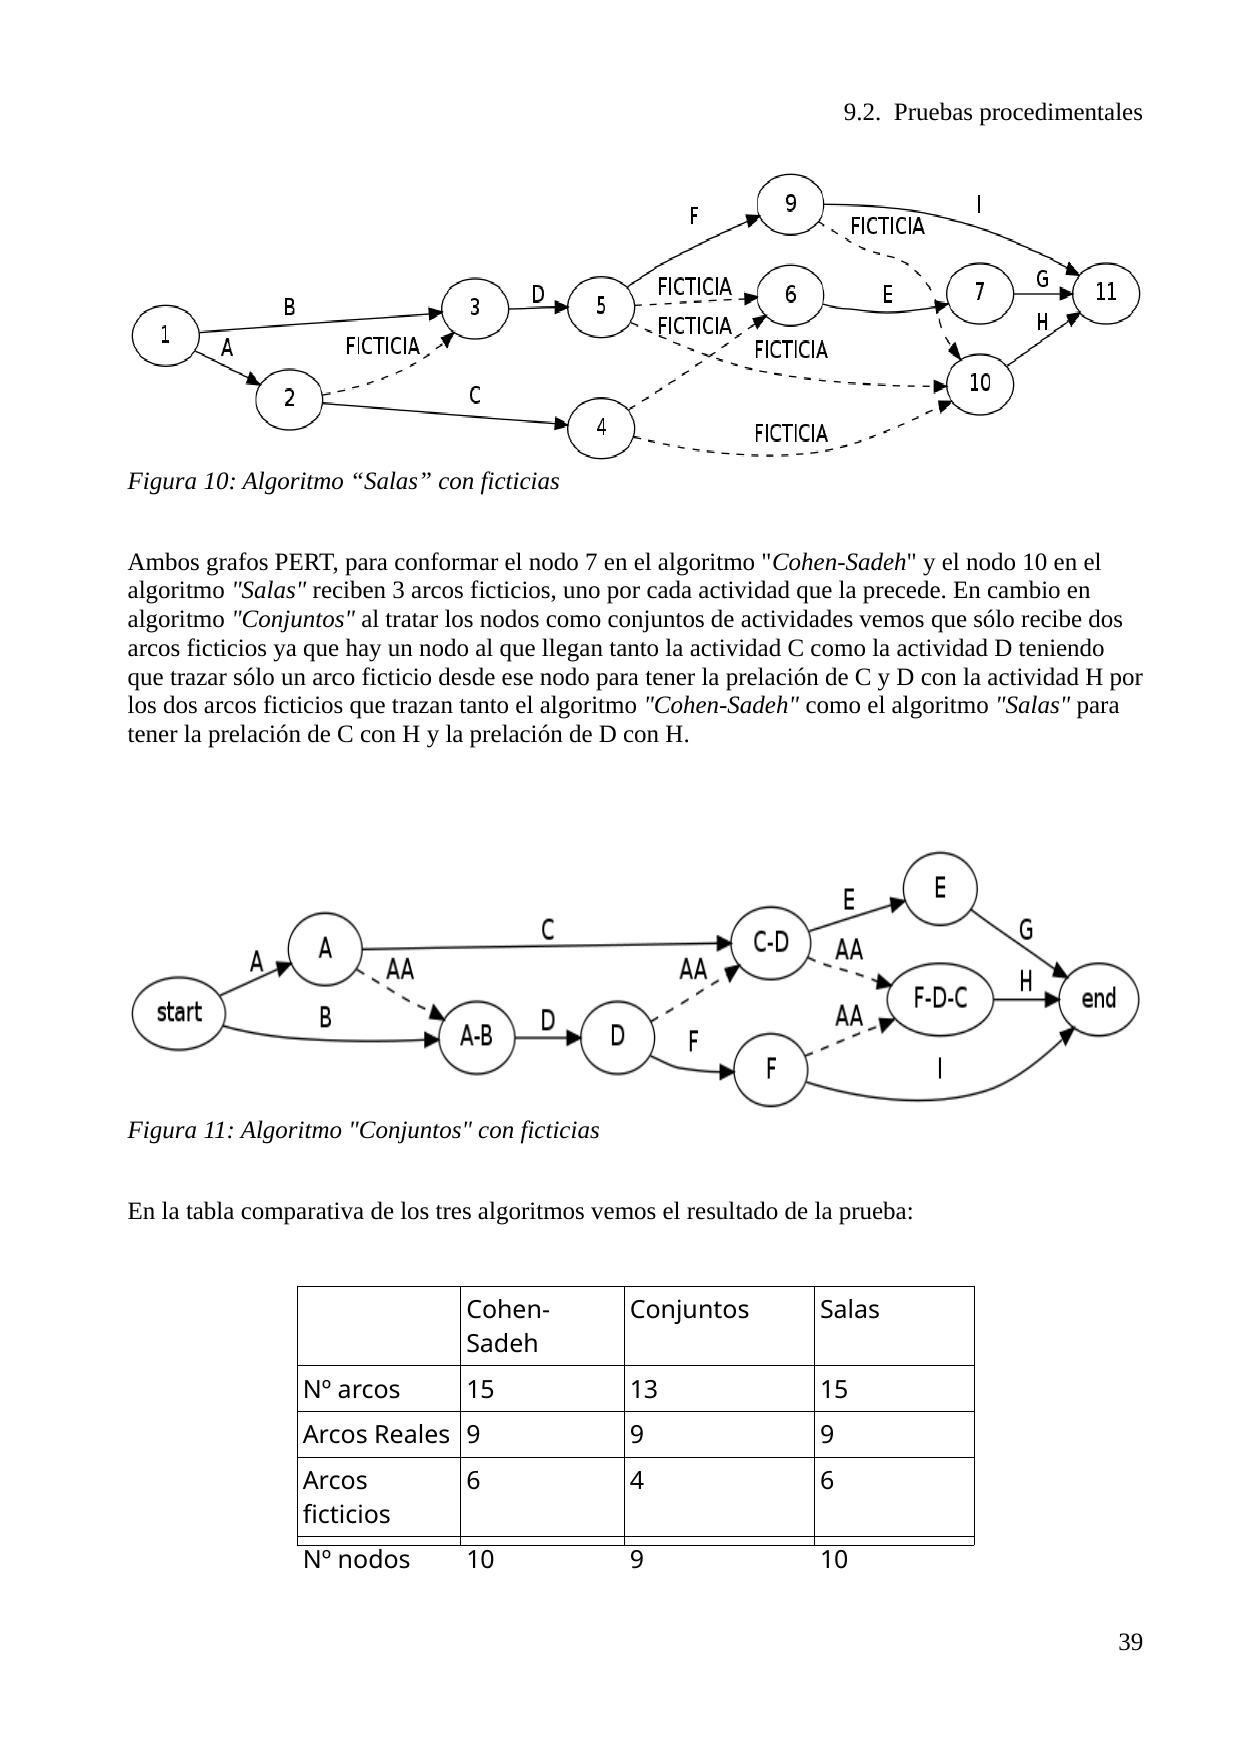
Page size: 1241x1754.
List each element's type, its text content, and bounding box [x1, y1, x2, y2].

table_cell 10 [461, 1537, 624, 1545]
table_cell 9 [625, 1412, 814, 1457]
table_cell Arcos ficticios [298, 1458, 460, 1536]
text Ambos grafos PERT, para conformar el nodo 7 en el algoritmo "Cohen-Sadeh" y el nodo 10 en el algoritmo "Salas" reciben 3 arcos ficticios, uno por cada actividad que la precede. En cambio en algoritmo "Conjuntos" al tratar los nodos como conjuntos de actividades vemos que sólo recibe dos arcos ficticios ya que hay un nodo al que llegan tanto la actividad C como la actividad D teniendo que trazar sólo un arco ficticio desde ese nodo para tener la prelación de C y D con la actividad H por los dos arcos ficticios que trazan tanto el algoritmo "Cohen-Sadeh" como el algoritmo "Salas" para tener la prelación de C con H y la prelación de D con H. [127, 547, 1143, 748]
table_cell Nº nodos [298, 1537, 460, 1545]
table_header Conjuntos [625, 1287, 814, 1365]
table_header Cohen-Sadeh [461, 1287, 624, 1365]
table_cell 9 [461, 1412, 624, 1457]
table_cell 9 [625, 1537, 814, 1545]
table_cell 15 [815, 1366, 974, 1411]
table_cell 6 [815, 1458, 974, 1536]
text Figura 11: Algoritmo "Conjuntos" con ficticias [127, 1115, 1143, 1143]
picture [127, 168, 1144, 466]
table_cell Nº arcos [298, 1366, 460, 1411]
table_cell 4 [625, 1458, 814, 1536]
table_header [298, 1287, 460, 1365]
table_header Salas [815, 1287, 974, 1365]
table_cell 9 [815, 1412, 974, 1457]
table_cell 6 [461, 1458, 624, 1536]
text [290, 1286, 297, 1545]
table_cell 13 [625, 1366, 814, 1411]
picture [127, 845, 1144, 1115]
text Figura 10: Algoritmo “Salas” con ficticias [127, 466, 1143, 494]
table_cell Arcos Reales [298, 1412, 460, 1457]
table_cell 15 [461, 1366, 624, 1411]
text En la tabla comparativa de los tres algoritmos vemos el resultado de la prueba: [127, 1196, 1143, 1224]
table_cell 10 [815, 1537, 974, 1545]
